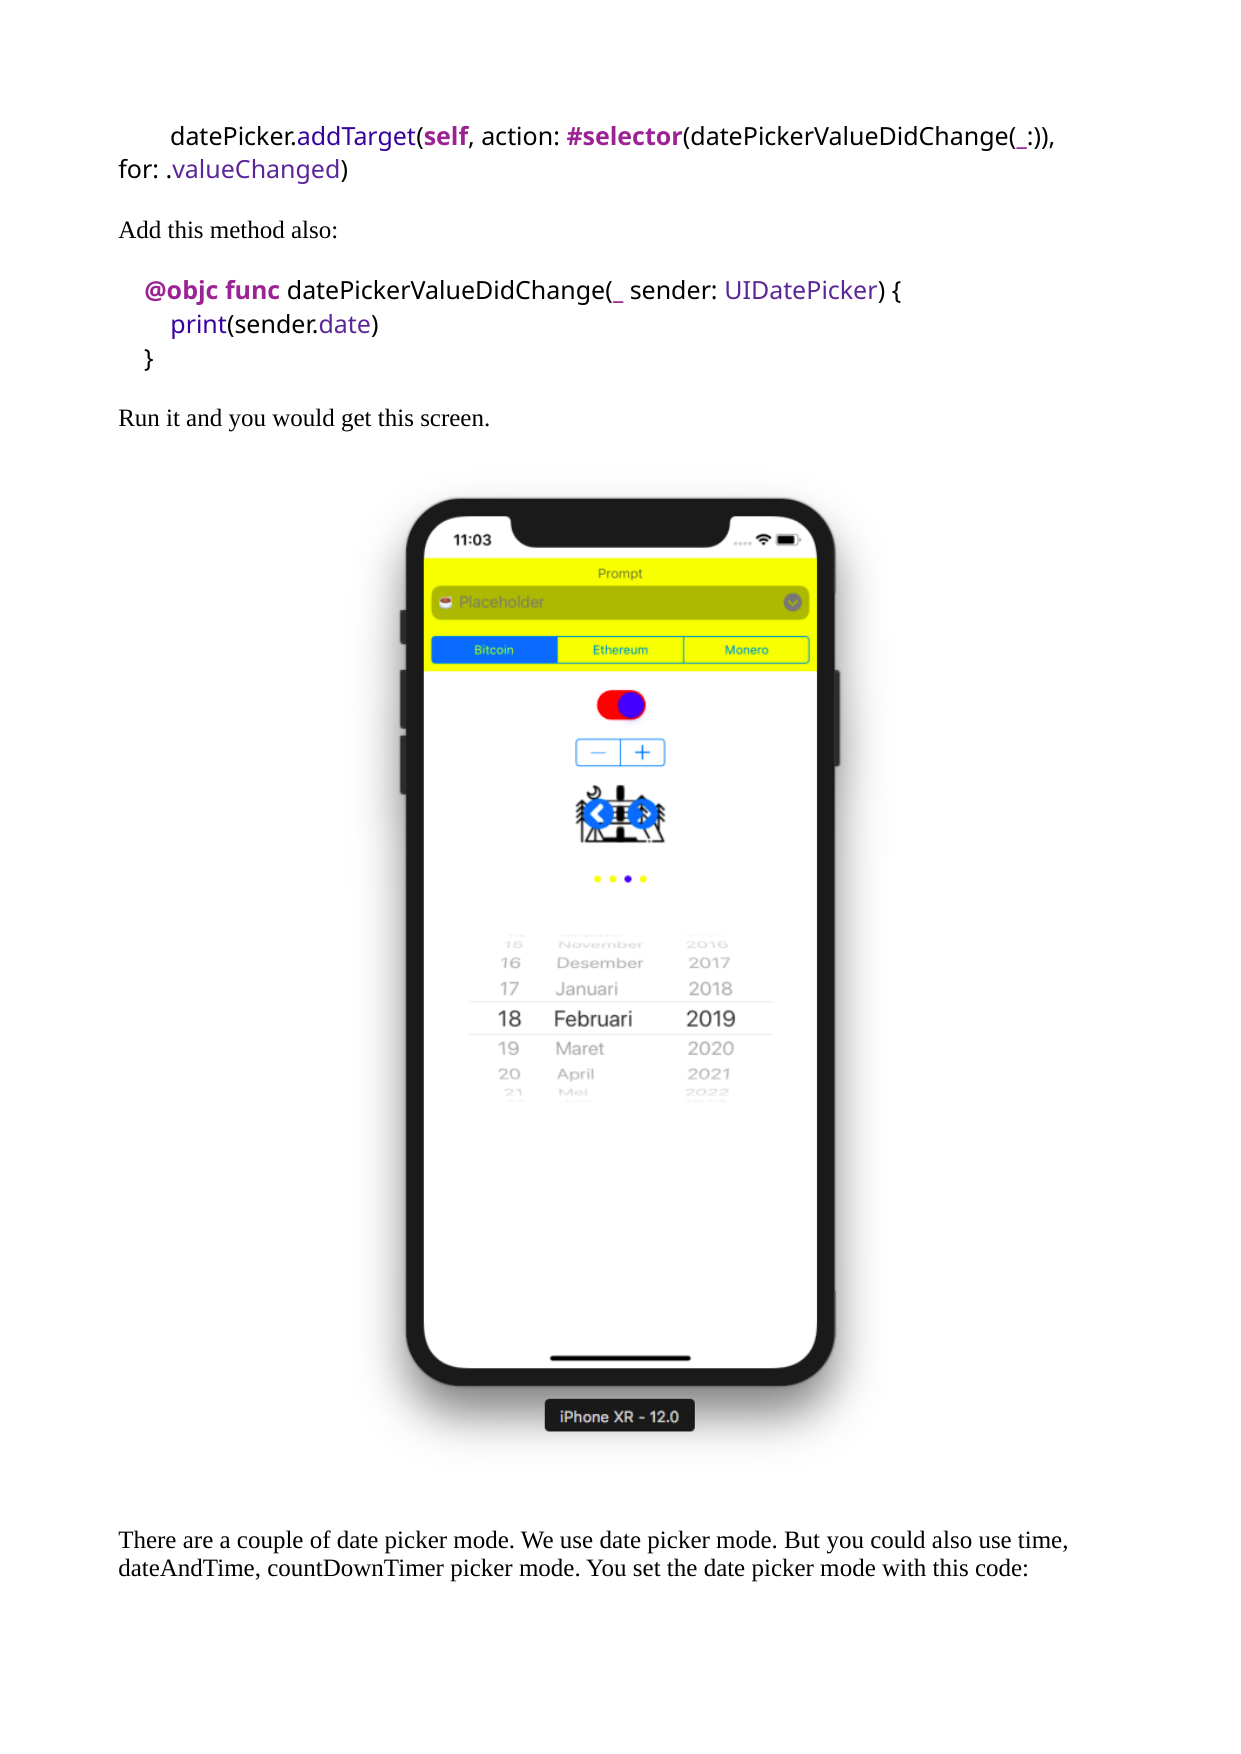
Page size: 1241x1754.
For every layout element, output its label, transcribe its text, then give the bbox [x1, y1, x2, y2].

text There are a couple of date picker mode. We use date picker mode. But you could also use time, dateAndTime, countDownTimer picker mode. You set the date picker mode with this code: [118, 1525, 1122, 1582]
text print(sender.date) [118, 307, 1122, 341]
picture [330, 461, 911, 1481]
text Add this method also: [118, 215, 1122, 244]
text } [118, 341, 1122, 375]
text datePicker.addTarget(self, action: #selector(datePickerValueDidChange(_:)), for: .valueChanged) [118, 118, 1122, 186]
text Run it and you would get this screen. [118, 403, 1122, 432]
text @objc func datePickerValueDidChange(_ sender: UIDatePicker) { [118, 272, 1122, 307]
